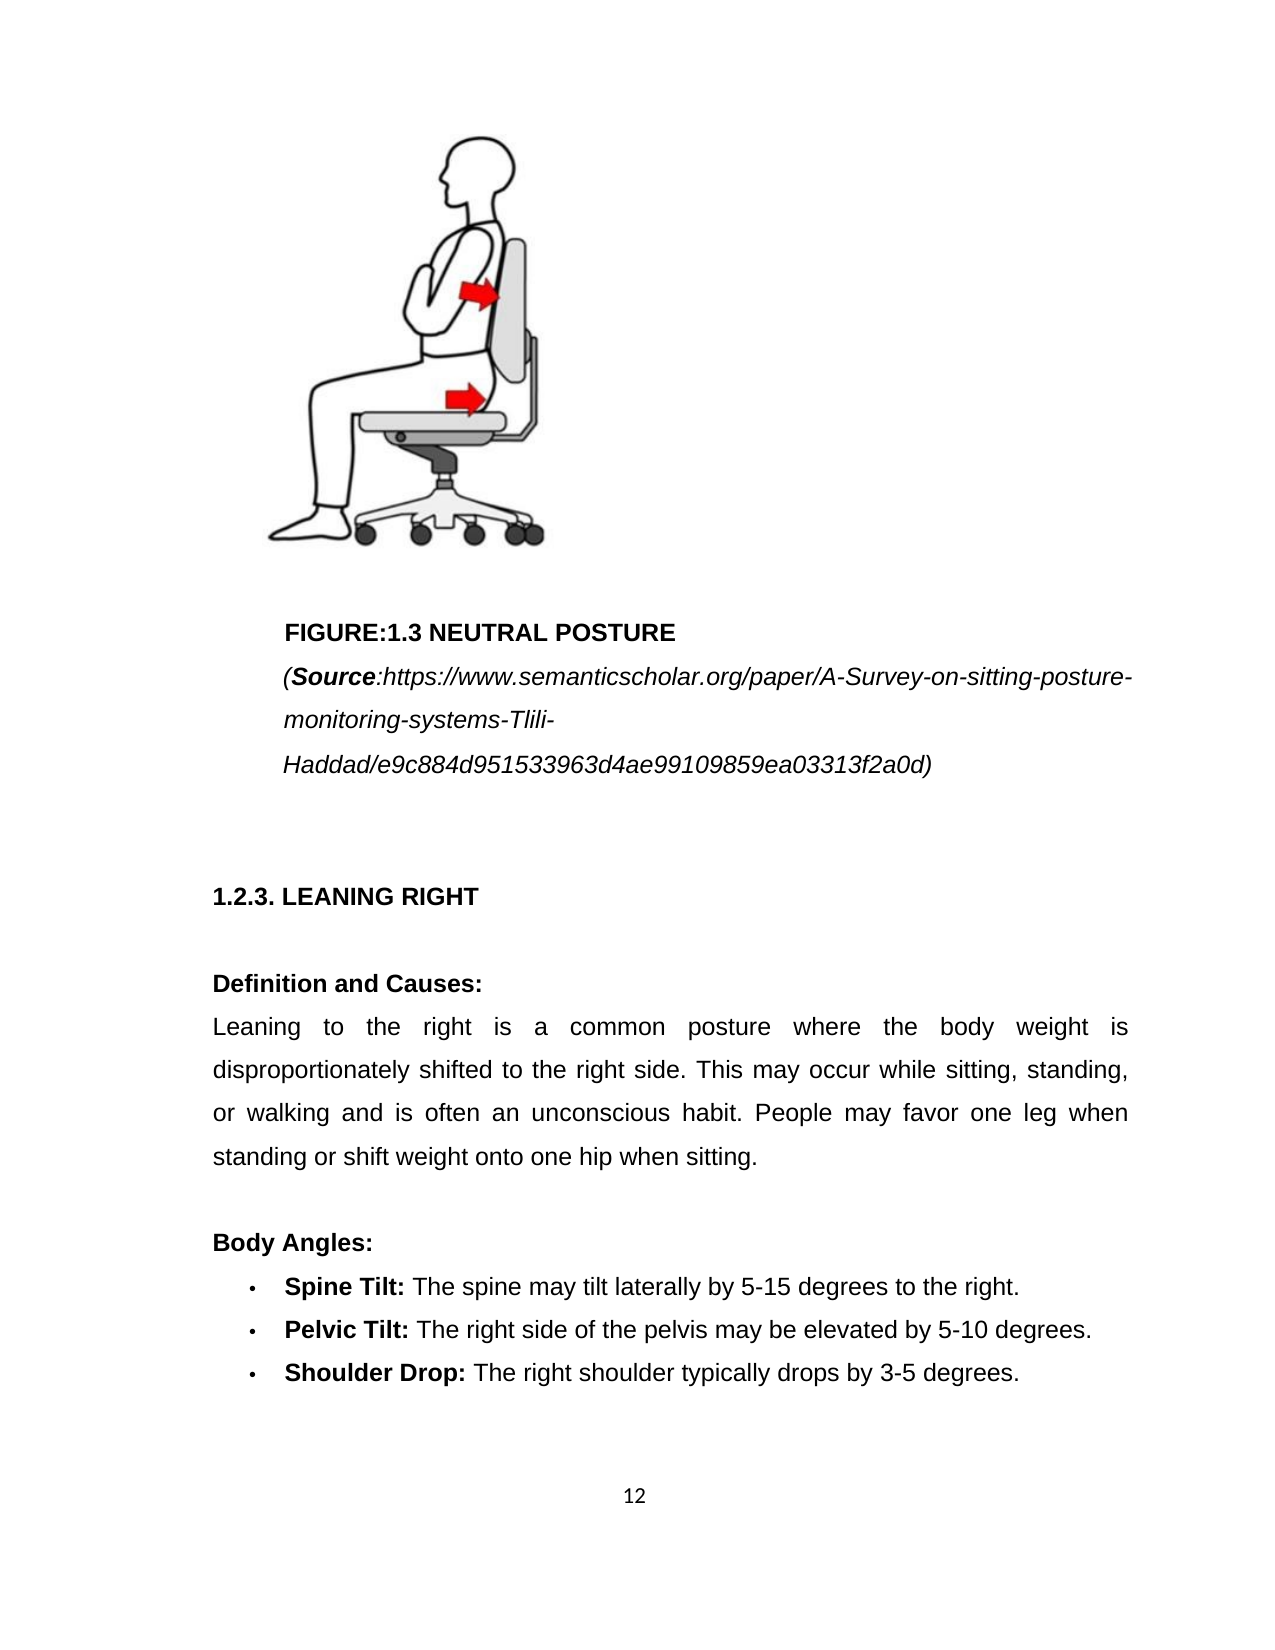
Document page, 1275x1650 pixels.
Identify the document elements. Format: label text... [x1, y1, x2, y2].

list Spine Tilt: The spine may tilt laterally by 5-15 degrees to the right. [249, 1272, 1131, 1300]
text Body Angles: [212, 1228, 1137, 1257]
picture [262, 134, 614, 561]
text Leaning to the right is a common posture where the body weight is disproportionately shifted to the right side. This may occur while sitting, standing, or walking and is often an unconscious habit. People may favor one leg when standing or shift weight onto one hip when sitting. [212, 1012, 1131, 1170]
text Haddad/e9c884d951533963d4ae99109859ea03313f2a0d) [283, 750, 1137, 779]
text (Source:https://www.semanticscholar.org/paper/A-Survey-on-sitting-posture-monitoring-systems-Tlili- [283, 662, 1137, 734]
text 1.2.3. LEANING RIGHT [212, 882, 1137, 911]
list Shoulder Drop: The right shoulder typically drops by 3-5 degrees. [249, 1358, 1131, 1387]
text FIGURE:1.3 NEUTRAL POSTURE [284, 618, 1137, 647]
text Definition and Causes: [212, 969, 1137, 997]
list Pelvic Tilt: The right side of the pelvis may be elevated by 5-10 degrees. [249, 1315, 1131, 1344]
